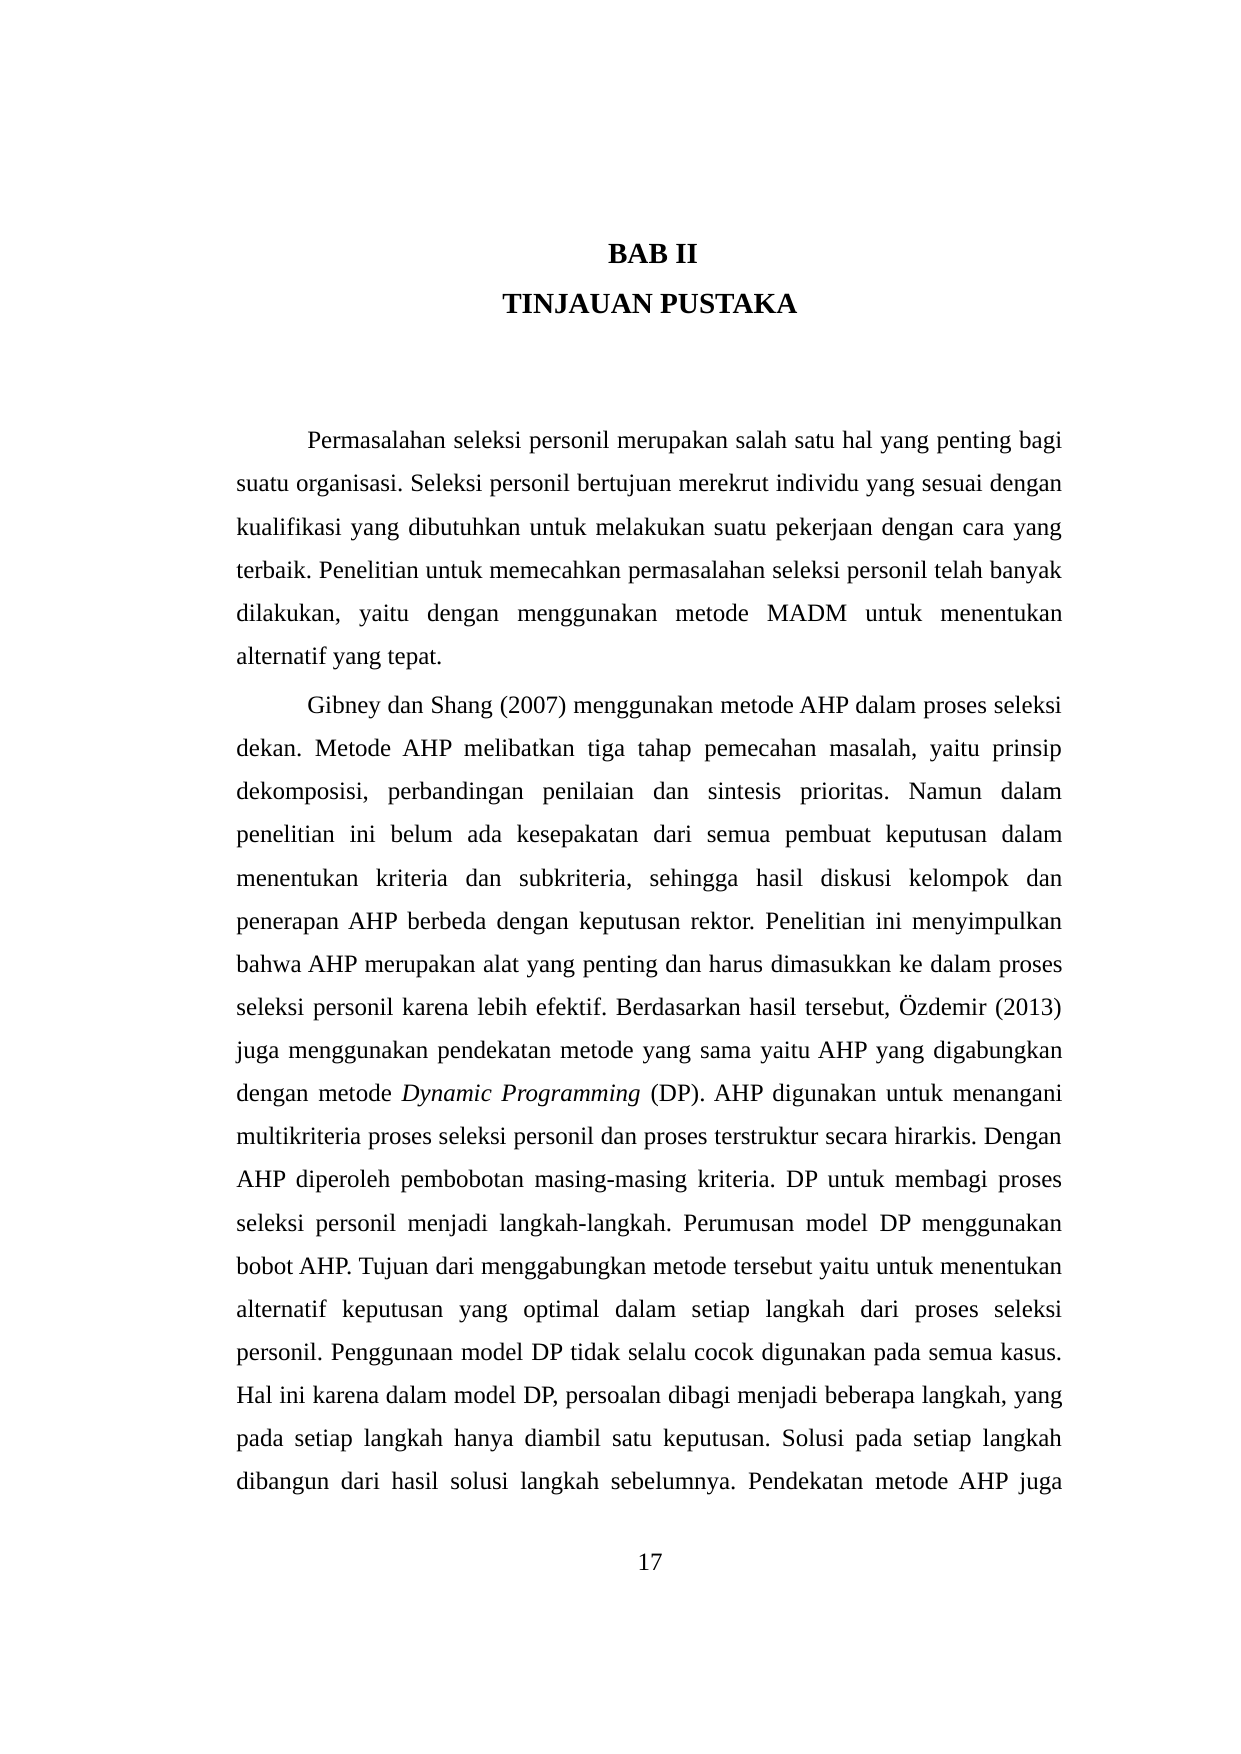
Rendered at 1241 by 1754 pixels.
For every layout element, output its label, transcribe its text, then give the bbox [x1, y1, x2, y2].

text Gibney dan Shang (2007) menggunakan metode AHP dalam proses seleksi dekan. Metode AHP melibatkan tiga tahap pemecahan masalah, yaitu prinsip dekomposisi, perbandingan penilaian dan sintesis prioritas. Namun dalam penelitian ini belum ada kesepakatan dari semua pembuat keputusan dalam menentukan kriteria dan subkriteria, sehingga hasil diskusi kelompok dan penerapan AHP berbeda dengan keputusan rektor. Penelitian ini menyimpulkan bahwa AHP merupakan alat yang penting dan harus dimasukkan ke dalam proses seleksi personil karena lebih efektif. Berdasarkan hasil tersebut, Özdemir (2013) juga menggunakan pendekatan metode yang sama yaitu AHP yang digabungkan dengan metode Dynamic Programming (DP). AHP digunakan untuk menangani multikriteria proses seleksi personil dan proses terstruktur secara hirarkis. Dengan AHP diperoleh pembobotan masing-masing kriteria. DP untuk membagi proses seleksi personil menjadi langkah-langkah. Perumusan model DP menggunakan bobot AHP. Tujuan dari menggabungkan metode tersebut yaitu untuk menentukan alternatif keputusan yang optimal dalam setiap langkah dari proses seleksi personil. Penggunaan model DP tidak selalu cocok digunakan pada semua kasus. Hal ini karena dalam model DP, persoalan dibagi menjadi beberapa langkah, yang pada setiap langkah hanya diambil satu keputusan. Solusi pada setiap langkah dibangun dari hasil solusi langkah sebelumnya. Pendekatan metode AHP juga [236, 690, 1063, 1495]
text Permasalahan seleksi personil merupakan salah satu hal yang penting bagi suatu organisasi. Seleksi personil bertujuan merekrut individu yang sesuai dengan kualifikasi yang dibutuhkan untuk melakukan suatu pekerjaan dengan cara yang terbaik. Penelitian untuk memecahkan permasalahan seleksi personil telah banyak dilakukan, yaitu dengan menggunakan metode MADM untuk menentukan alternatif yang tepat. [236, 425, 1063, 670]
subtitle bab II TINJAUAN pustaka [236, 236, 1063, 320]
